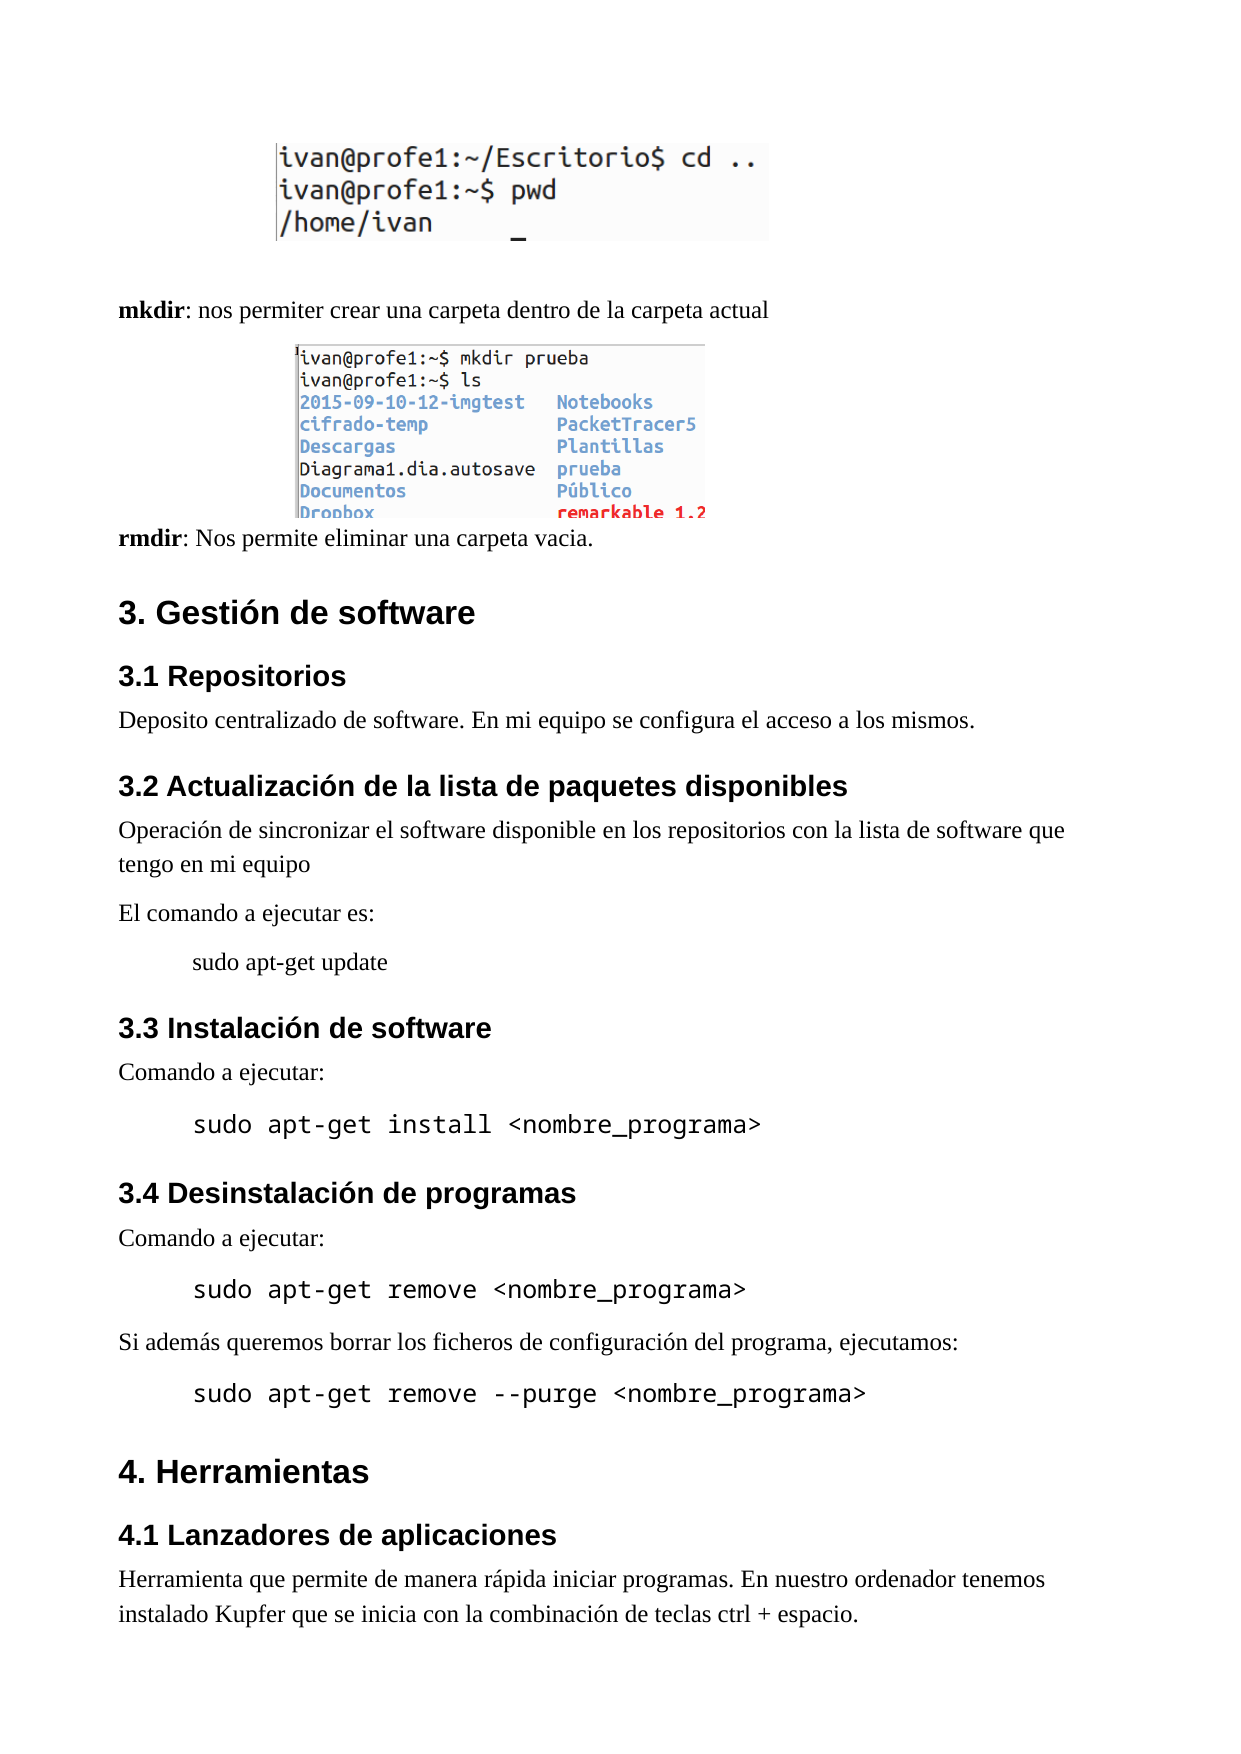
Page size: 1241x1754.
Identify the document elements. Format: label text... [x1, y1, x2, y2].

text Si además queremos borrar los ficheros de configuración del programa, ejecutamos: [118, 1327, 1122, 1356]
text El comando a ejecutar es: [118, 898, 1122, 927]
text Comando a ejecutar: [118, 1223, 1122, 1251]
text Herramienta que permite de manera rápida iniciar programas. En nuestro ordenador tenemos instalado Kupfer que se inicia con la combinación de teclas ctrl + espacio. [118, 1564, 1122, 1628]
text rmdir: Nos permite eliminar una carpeta vacia. [118, 344, 1122, 552]
text sudo apt-get remove --purge <nombre_programa> [118, 1376, 1122, 1410]
subtitle 3.3 Instalación de software [118, 1011, 1122, 1045]
text Comando a ejecutar: [118, 1057, 1122, 1086]
text sudo apt-get install <nombre_programa> [118, 1106, 1122, 1140]
subtitle 3.4 Desinstalación de programas [118, 1176, 1122, 1210]
subtitle 4. Herramientas [118, 1452, 1122, 1491]
text Deposito centralizado de software. En mi equipo se configura el acceso a los mismos. [118, 705, 1122, 734]
subtitle 3.1 Repositorios [118, 659, 1122, 692]
picture [275, 143, 770, 241]
text sudo apt-get update [118, 947, 1122, 976]
text sudo apt-get remove <nombre_programa> [118, 1272, 1122, 1306]
text mkdir: nos permiter crear una carpeta dentro de la carpeta actual [118, 295, 1122, 324]
subtitle 3.2 Actualización de la lista de paquetes disponibles [118, 768, 1122, 802]
subtitle 4.1 Lanzadores de aplicaciones [118, 1518, 1122, 1552]
text Operación de sincronizar el software disponible en los repositorios con la lista de software que tengo en mi equipo [118, 815, 1122, 878]
subtitle 3. Gestión de software [118, 593, 1122, 632]
picture [294, 344, 705, 518]
